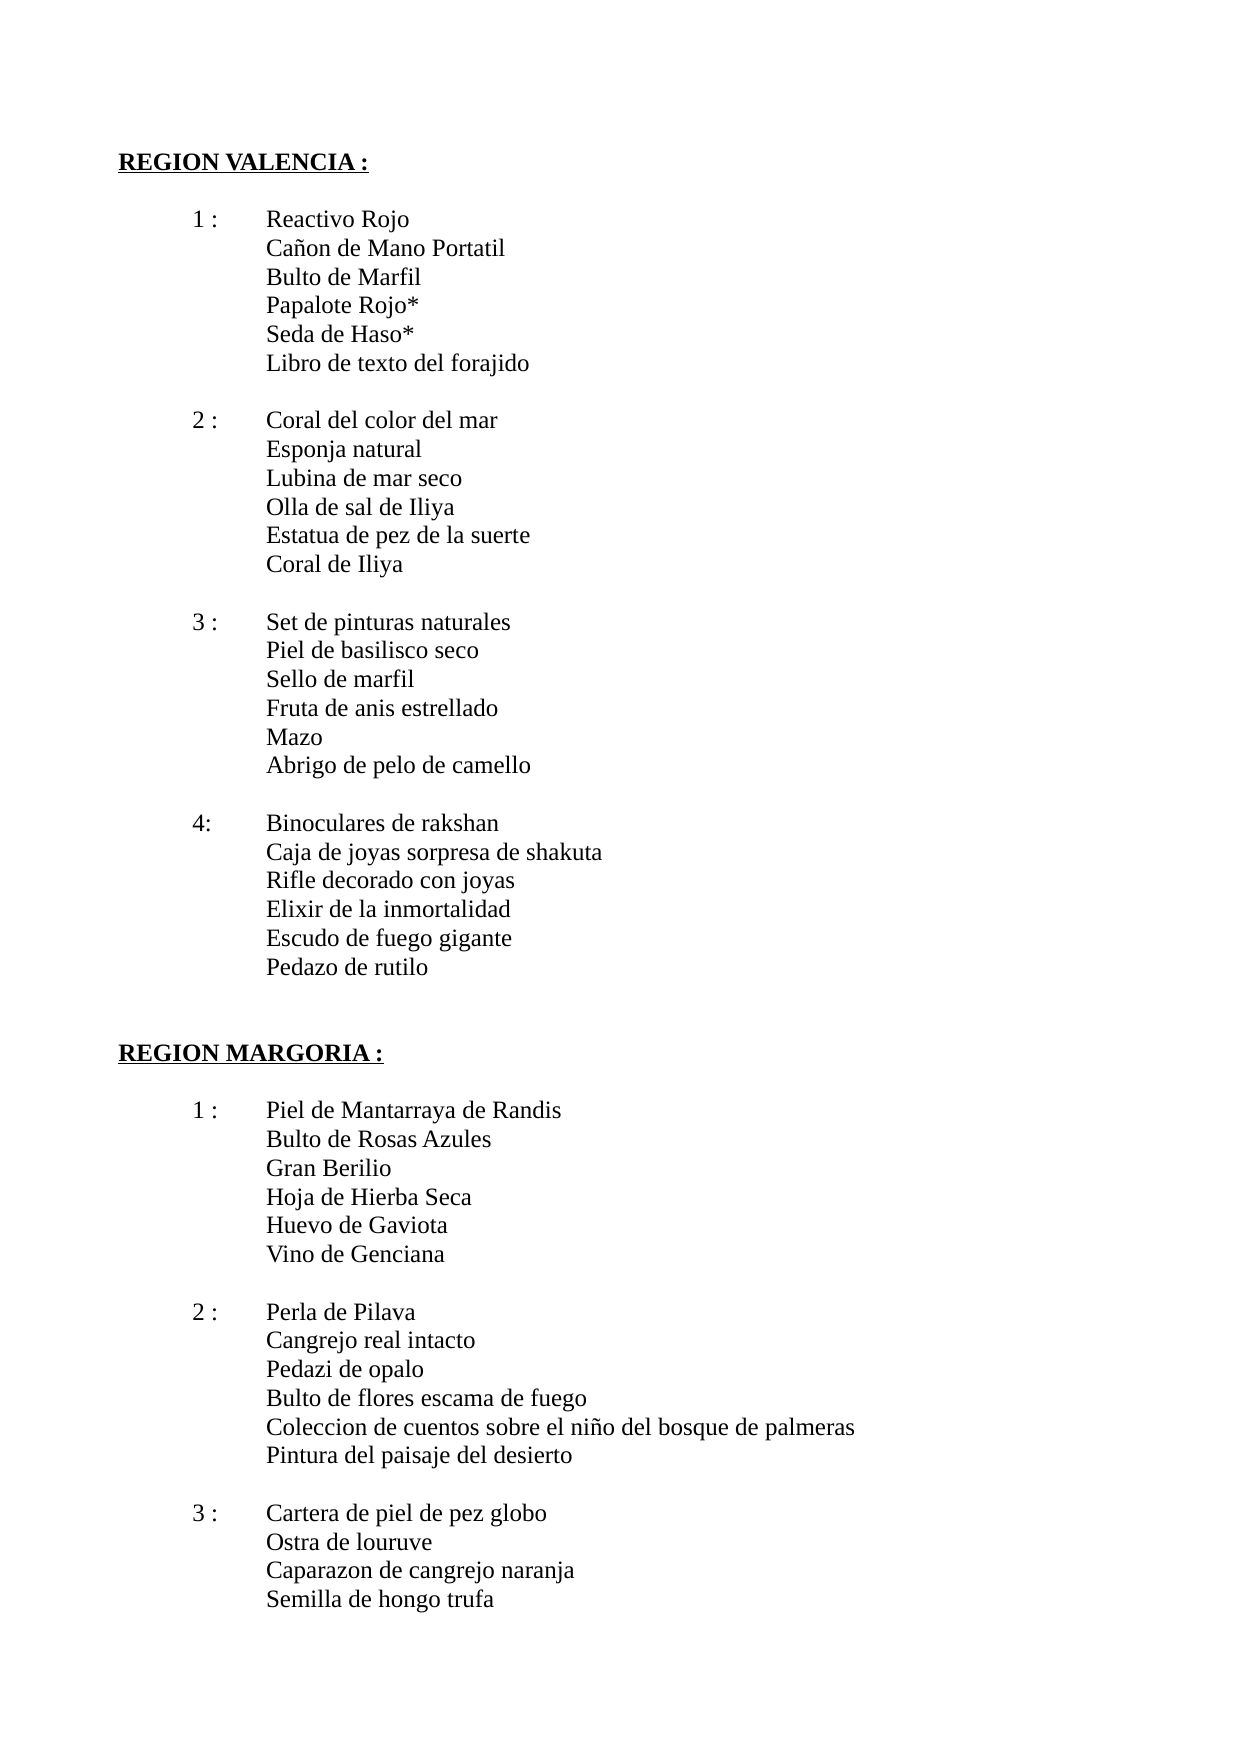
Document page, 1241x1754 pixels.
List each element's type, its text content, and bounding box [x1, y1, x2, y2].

text Rifle decorado con joyas [118, 866, 1122, 894]
text 2 : Coral del color del mar [118, 406, 1122, 434]
text Cañon de Mano Portatil [118, 233, 1122, 262]
text REGION MARGORIA : [118, 1038, 1122, 1067]
text Gran Berilio [118, 1153, 1122, 1182]
text Seda de Haso* [118, 319, 1122, 348]
text Coleccion de cuentos sobre el niño del bosque de palmeras [118, 1412, 1122, 1441]
text Olla de sal de Iliya [118, 492, 1122, 521]
text Libro de texto del forajido [118, 348, 1122, 377]
text Vino de Genciana [118, 1239, 1122, 1268]
text Sello de marfil [118, 664, 1122, 693]
text Caparazon de cangrejo naranja [118, 1556, 1122, 1584]
text Esponja natural [118, 434, 1122, 463]
text Semilla de hongo trufa [118, 1584, 1122, 1613]
text 1 : Reactivo Rojo [118, 204, 1122, 233]
text 3 : Cartera de piel de pez globo [118, 1498, 1122, 1527]
text Pedazo de rutilo [118, 952, 1122, 981]
text 2 : Perla de Pilava [118, 1297, 1122, 1326]
text 3 : Set de pinturas naturales [118, 607, 1122, 636]
text 1 : Piel de Mantarraya de Randis [118, 1096, 1122, 1124]
text Cangrejo real intacto [118, 1326, 1122, 1354]
text Abrigo de pelo de camello [118, 751, 1122, 779]
text Estatua de pez de la suerte [118, 521, 1122, 549]
text Hoja de Hierba Seca [118, 1182, 1122, 1211]
text Fruta de anis estrellado [118, 693, 1122, 722]
text Pedazi de opalo [118, 1354, 1122, 1383]
text Papalote Rojo* [118, 291, 1122, 319]
text Mazo [118, 722, 1122, 751]
text Lubina de mar seco [118, 463, 1122, 492]
text Elixir de la inmortalidad [118, 894, 1122, 923]
text Bulto de Marfil [118, 262, 1122, 291]
text Caja de joyas sorpresa de shakuta [118, 837, 1122, 866]
text Bulto de Rosas Azules [118, 1124, 1122, 1153]
text Escudo de fuego gigante [118, 923, 1122, 952]
text Bulto de flores escama de fuego [118, 1383, 1122, 1412]
text REGION VALENCIA : [118, 147, 1122, 176]
text 4: Binoculares de rakshan [118, 808, 1122, 837]
text Ostra de louruve [118, 1527, 1122, 1556]
text Coral de Iliya [118, 549, 1122, 578]
text Pintura del paisaje del desierto [118, 1441, 1122, 1469]
text Huevo de Gaviota [118, 1211, 1122, 1239]
text Piel de basilisco seco [118, 636, 1122, 664]
